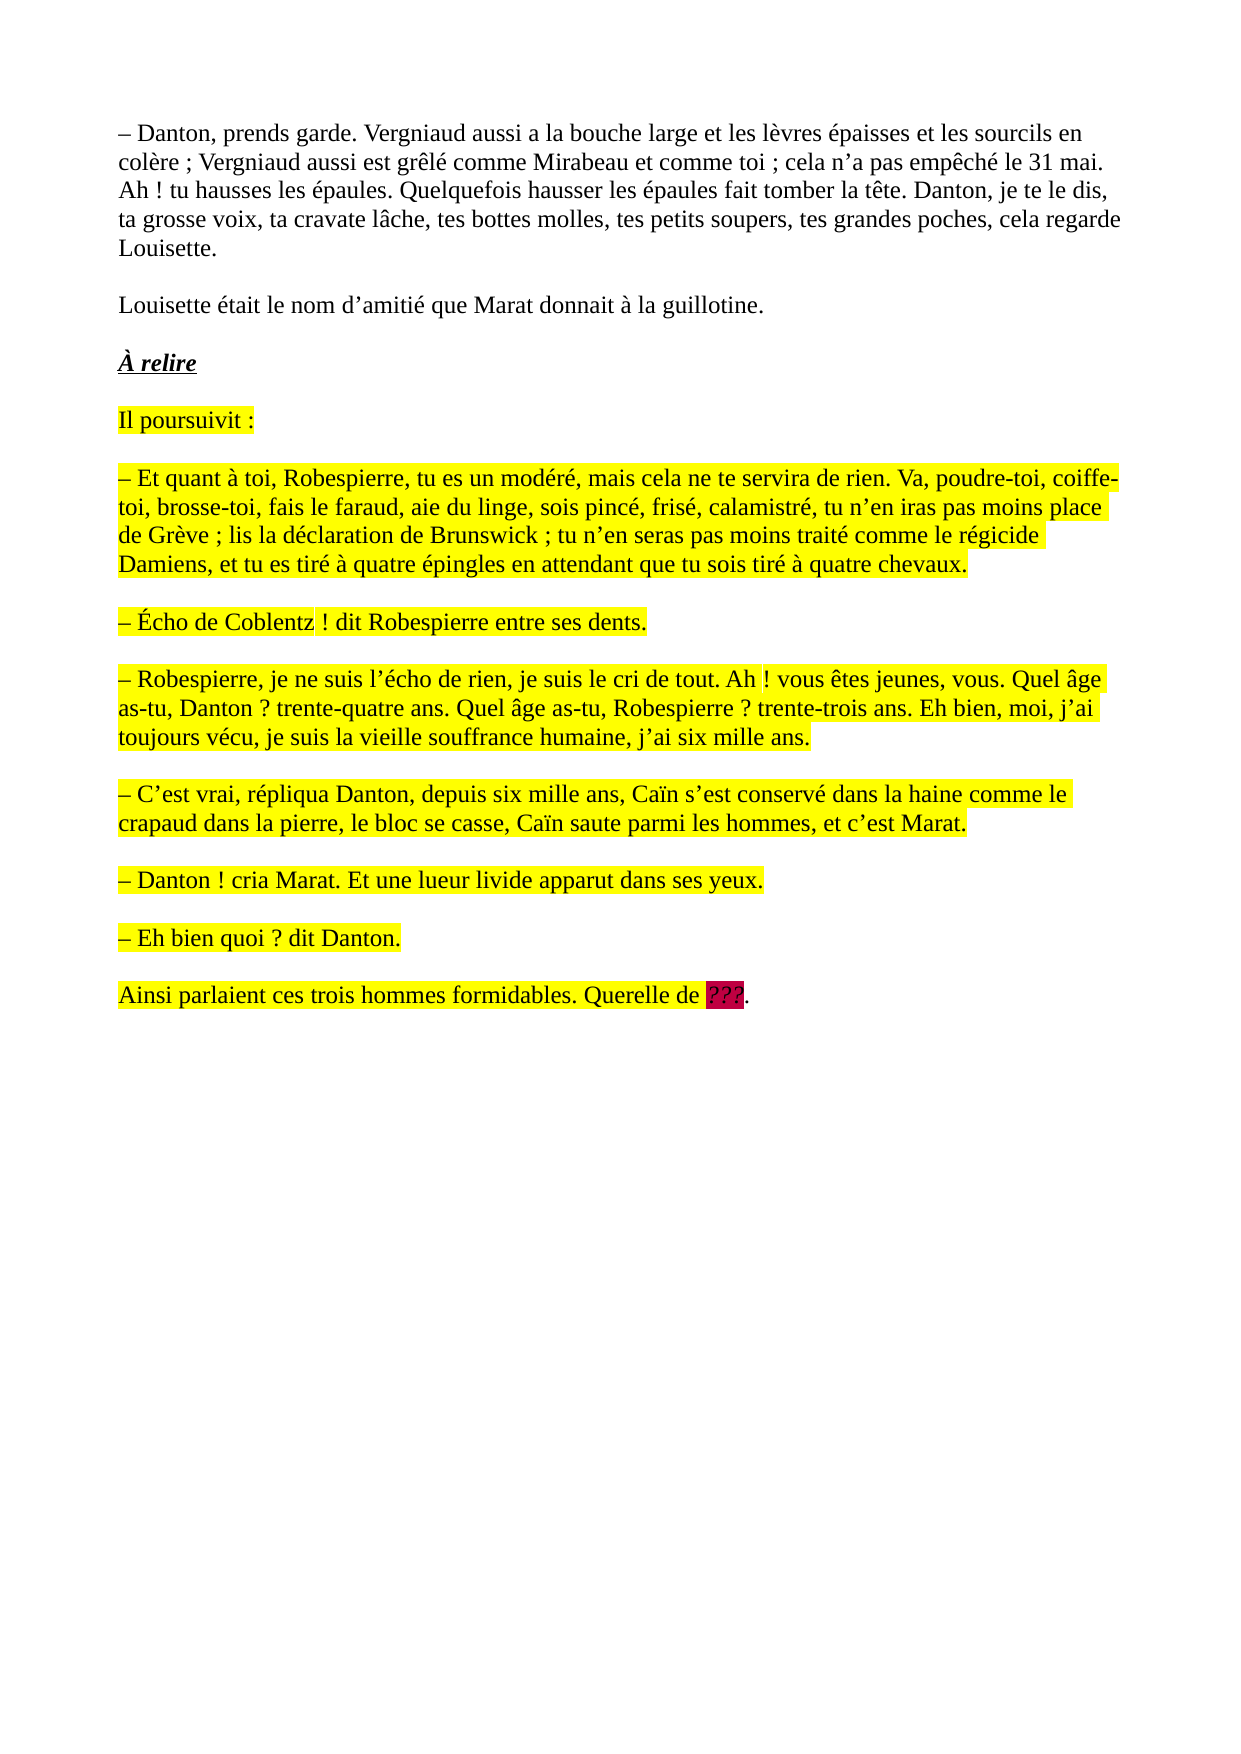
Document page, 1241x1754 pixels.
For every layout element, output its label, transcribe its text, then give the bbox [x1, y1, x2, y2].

text Louisette était le nom d’amitié que Marat donnait à la guillotine. [118, 291, 1122, 319]
text – Écho de Coblentz ! dit Robespierre entre ses dents. [118, 607, 1122, 636]
text À relire [118, 348, 1122, 377]
text – Robespierre, je ne suis l’écho de rien, je suis le cri de tout. Ah ! vous êtes jeunes, vous. Quel âge as-tu, Danton ? trente-quatre ans. Quel âge as-tu, Robespierre ? trente-trois ans. Eh bien, moi, j’ai toujours vécu, je suis la vieille souffrance humaine, j’ai six mille ans. [118, 664, 1122, 751]
text – Et quant à toi, Robespierre, tu es un modéré, mais cela ne te servira de rien. Va, poudre-toi, coiffe-toi, brosse-toi, fais le faraud, aie du linge, sois pincé, frisé, calamistré, tu n’en iras pas moins place de Grève ; lis la déclaration de Brunswick ; tu n’en seras pas moins traité comme le régicide Damiens, et tu es tiré à quatre épingles en attendant que tu sois tiré à quatre chevaux. [118, 463, 1122, 578]
text Il poursuivit : [118, 406, 1122, 434]
text – Eh bien quoi ? dit Danton. [118, 923, 1122, 952]
text Ainsi parlaient ces trois hommes formidables. Querelle de ???. [118, 981, 1122, 1009]
text – Danton ! cria Marat. Et une lueur livide apparut dans ses yeux. [118, 866, 1122, 894]
text – C’est vrai, répliqua Danton, depuis six mille ans, Caïn s’est conservé dans la haine comme le crapaud dans la pierre, le bloc se casse, Caïn saute parmi les hommes, et c’est Marat. [118, 779, 1122, 837]
text – Danton, prends garde. Vergniaud aussi a la bouche large et les lèvres épaisses et les sourcils en colère ; Vergniaud aussi est grêlé comme Mirabeau et comme toi ; cela n’a pas empêché le 31 mai. Ah ! tu hausses les épaules. Quelquefois hausser les épaules fait tomber la tête. Danton, je te le dis, ta grosse voix, ta cravate lâche, tes bottes molles, tes petits soupers, tes grandes poches, cela regarde Louisette. [118, 118, 1122, 262]
